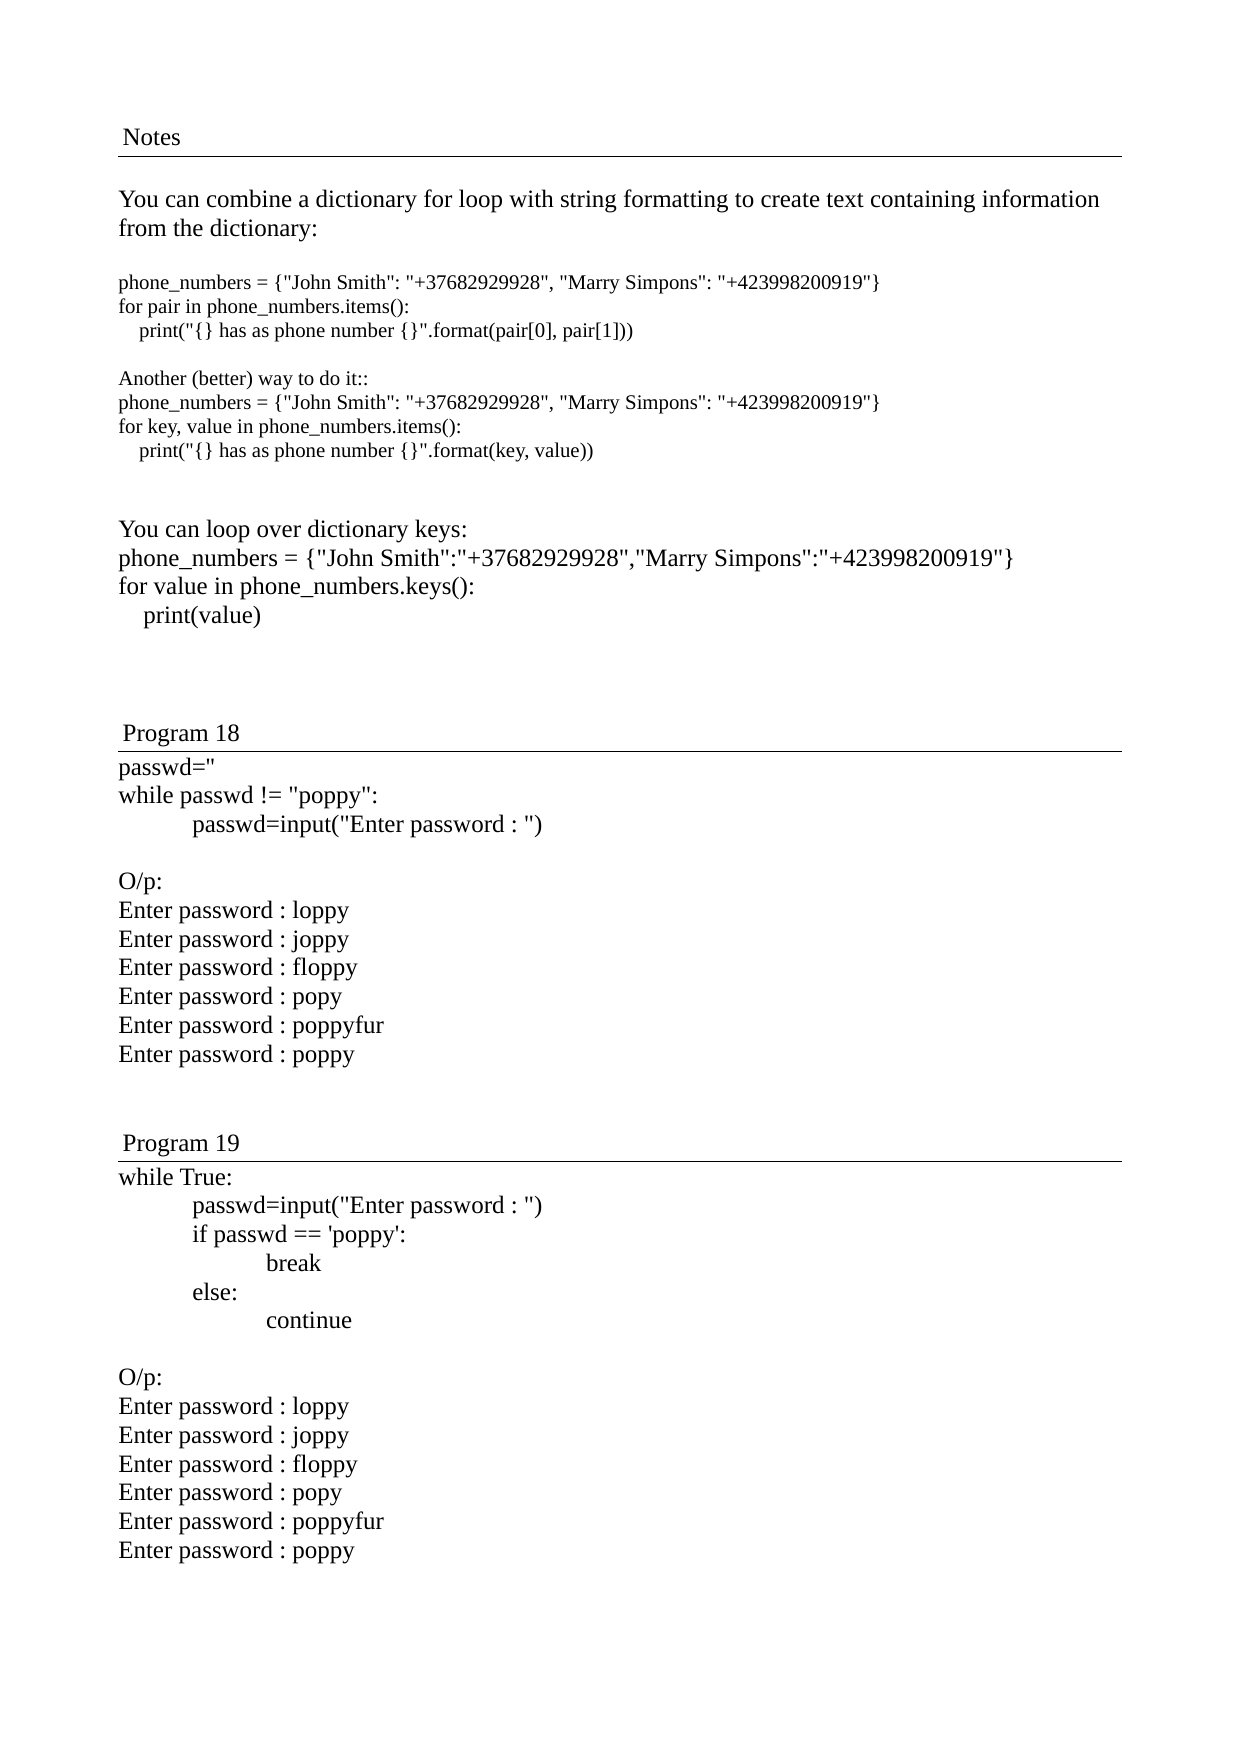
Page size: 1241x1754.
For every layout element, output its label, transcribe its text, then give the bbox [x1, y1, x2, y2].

text You can combine a dictionary for loop with string formatting to create text containing information from the dictionary: [118, 184, 1122, 242]
text Notes [118, 118, 1122, 156]
text Enter password : floppy [118, 1449, 1122, 1477]
text O/p: [118, 1362, 1122, 1391]
text Enter password : poppyfur [118, 1506, 1122, 1535]
text Enter password : loppy [118, 895, 1122, 924]
text Enter password : joppy [118, 924, 1122, 952]
text continue [118, 1305, 1122, 1334]
text phone_numbers = {"John Smith": "+37682929928", "Marry Simpons": "+423998200919"} [118, 270, 1122, 294]
text Enter password : popy [118, 981, 1122, 1010]
text else: [118, 1277, 1122, 1305]
text Enter password : popy [118, 1477, 1122, 1506]
text Enter password : poppy [118, 1039, 1122, 1067]
text print("{} has as phone number {}".format(pair[0], pair[1])) [118, 318, 1122, 342]
text if passwd == 'poppy': [118, 1219, 1122, 1248]
text Enter password : poppyfur [118, 1010, 1122, 1039]
text Enter password : loppy [118, 1391, 1122, 1420]
text Another (better) way to do it:: [118, 366, 1122, 390]
text Enter password : floppy [118, 952, 1122, 981]
text passwd='' [118, 752, 1122, 780]
text Enter password : poppy [118, 1535, 1122, 1564]
text phone_numbers = {"John Smith": "+37682929928", "Marry Simpons": "+423998200919"} [118, 390, 1122, 414]
text while True: [118, 1162, 1122, 1190]
text while passwd != "poppy": [118, 780, 1122, 809]
text for pair in phone_numbers.items(): [118, 294, 1122, 318]
text print(value) [118, 600, 1122, 629]
text passwd=input("Enter password : ") [118, 1190, 1122, 1219]
text break [118, 1248, 1122, 1277]
text for key, value in phone_numbers.items(): [118, 414, 1122, 438]
text phone_numbers = {"John Smith":"+37682929928","Marry Simpons":"+423998200919"} [118, 543, 1122, 571]
text for value in phone_numbers.keys(): [118, 571, 1122, 600]
text print("{} has as phone number {}".format(key, value)) [118, 438, 1122, 462]
text Enter password : joppy [118, 1420, 1122, 1449]
text You can loop over dictionary keys: [118, 514, 1122, 543]
text Program 18 [118, 714, 1122, 751]
text O/p: [118, 866, 1122, 895]
text Program 19 [118, 1124, 1122, 1161]
text passwd=input("Enter password : ") [118, 809, 1122, 838]
